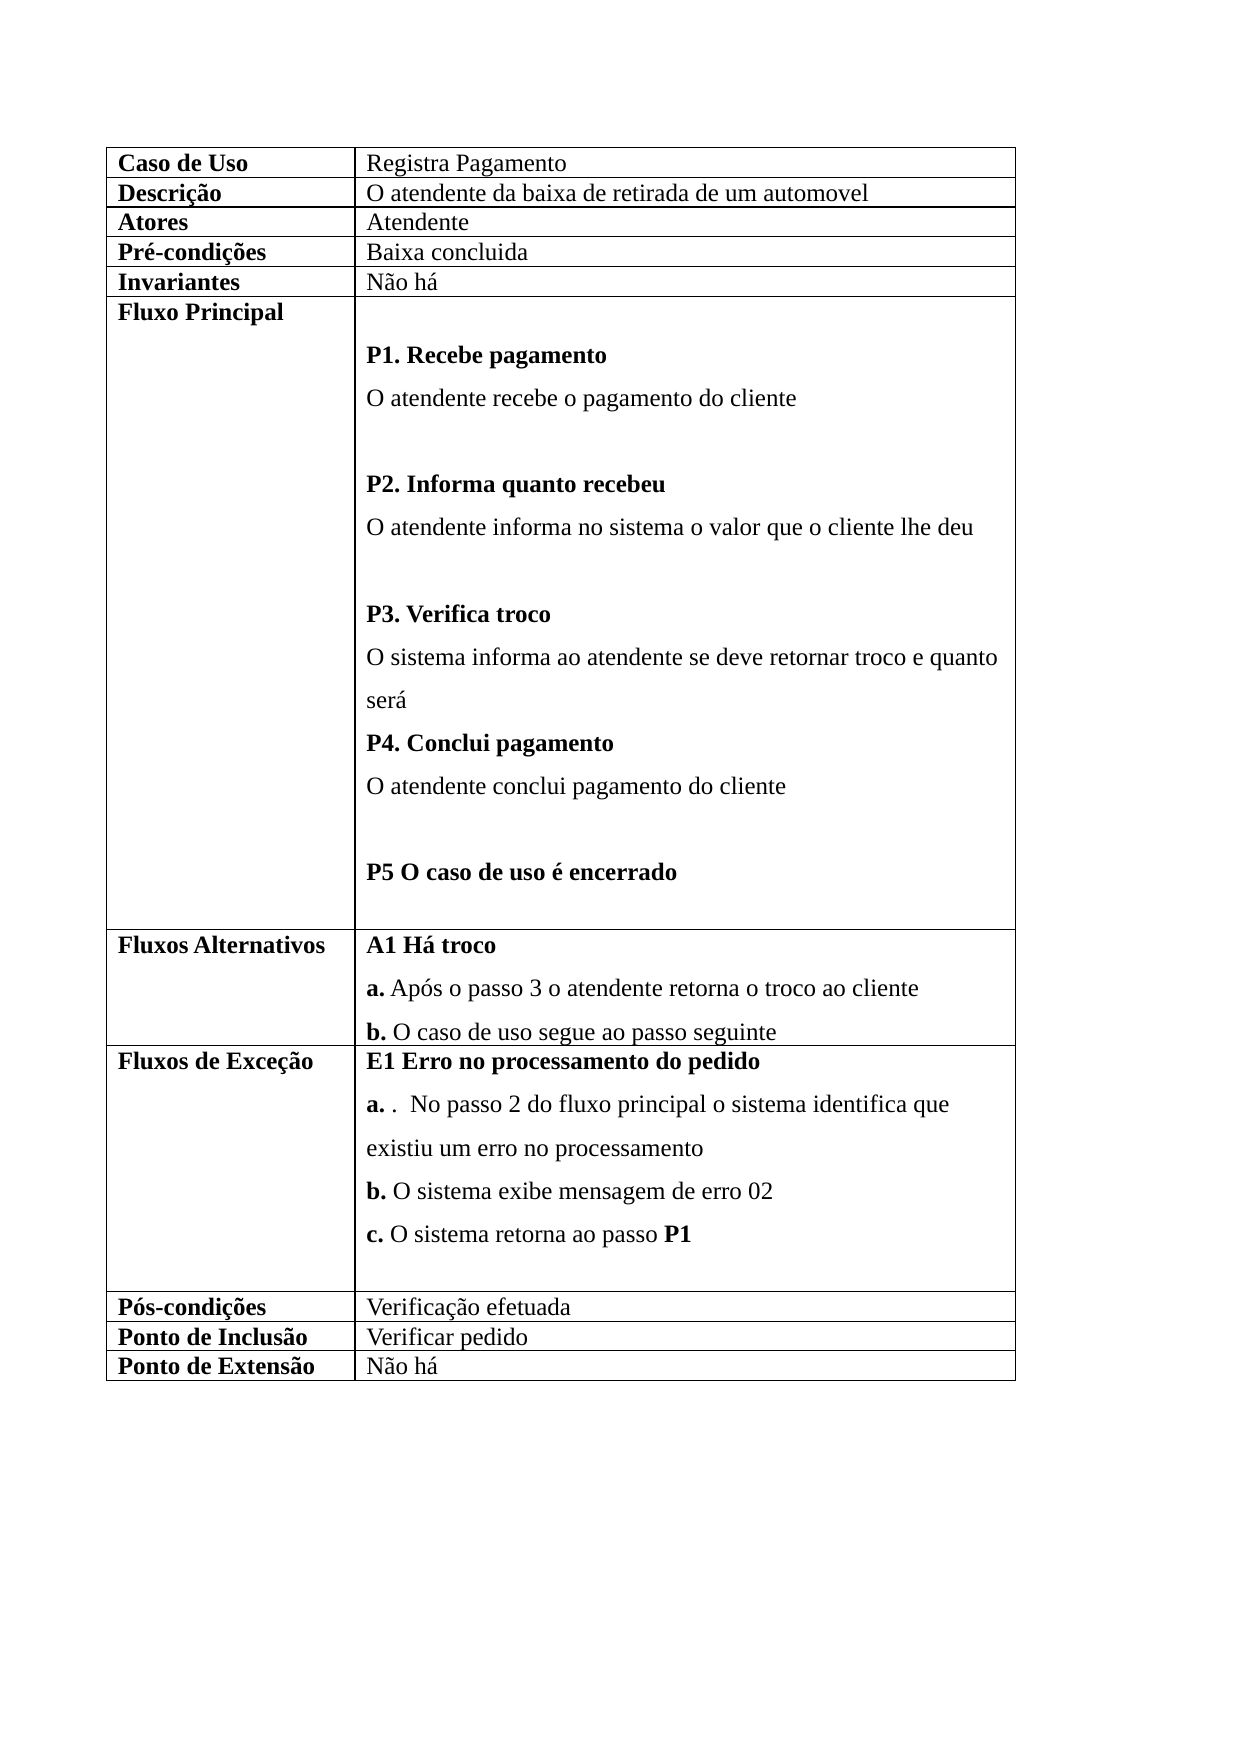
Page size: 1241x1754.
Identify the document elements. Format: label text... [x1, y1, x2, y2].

table_cell Atendente [356, 208, 1015, 236]
table_cell Baixa concluida [356, 237, 1015, 266]
table_cell Atores [107, 208, 354, 236]
table_cell Descrição [107, 178, 354, 206]
table_cell Ponto de Inclusão [107, 1322, 354, 1350]
table_cell Não há [356, 267, 1015, 296]
table_cell Não há [356, 1351, 1015, 1380]
table_cell Ponto de Extensão [107, 1351, 354, 1380]
table_cell Pós-condições [107, 1292, 354, 1321]
table_cell Verificar pedido [356, 1322, 1015, 1350]
table_cell Fluxos de Exceção [107, 1046, 354, 1291]
table_cell Fluxo Principal [107, 297, 354, 929]
table_cell A1 Há troco a. Após o passo 3 o atendente retorna o troco ao cliente b. O caso de uso segue ao passo seguinte [356, 930, 1015, 1045]
table_cell E1 Erro no processamento do pedido a. . No passo 2 do fluxo principal o sistema identifica que existiu um erro no processamento b. O sistema exibe mensagem de erro 02 c. O sistema retorna ao passo P1 [356, 1046, 1015, 1291]
table_cell Pré-condições [107, 237, 354, 266]
table_cell Verificação efetuada [356, 1292, 1015, 1321]
table_cell Fluxos Alternativos [107, 930, 354, 1045]
table_cell O atendente da baixa de retirada de um automovel [356, 178, 1015, 206]
table_cell Invariantes [107, 267, 354, 296]
table_header Caso de Uso [107, 148, 354, 177]
table_cell P1. Recebe pagamento O atendente recebe o pagamento do cliente P2. Informa quanto recebeu O atendente informa no sistema o valor que o cliente lhe deu P3. Verifica troco O sistema informa ao atendente se deve retornar troco e quanto será P4. Conclui pagamento O atendente conclui pagamento do cliente P5 O caso de uso é encerrado [356, 297, 1015, 929]
table_header Registra Pagamento [356, 148, 1015, 177]
